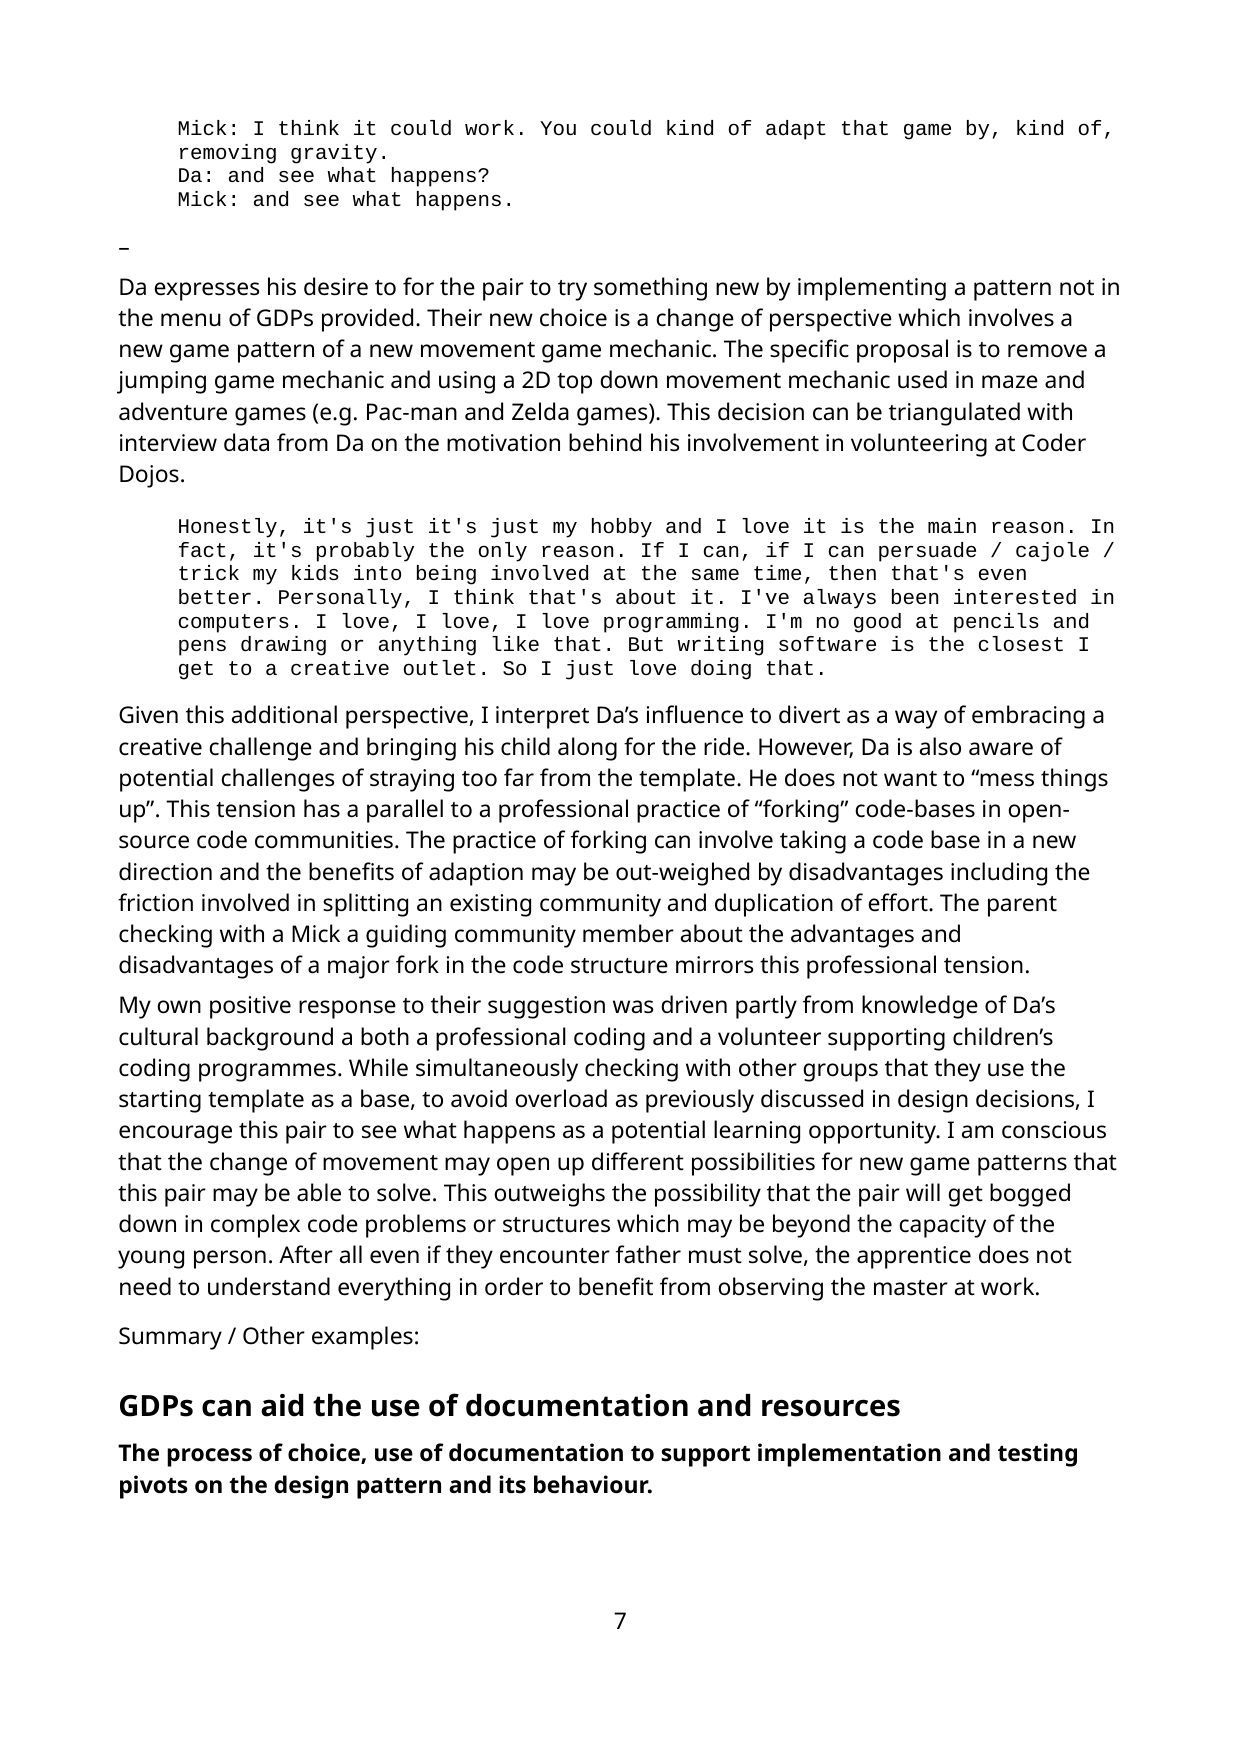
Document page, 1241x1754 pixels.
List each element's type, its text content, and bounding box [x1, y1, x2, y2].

text Da: and see what happens? [177, 165, 1122, 189]
text – [118, 230, 1122, 262]
text Summary / Other examples: [118, 1320, 1122, 1351]
subtitle GDPs can aid the use of documentation and resources [118, 1385, 1122, 1425]
text Mick: I think it could work. You could kind of adapt that game by, kind of, removing gravity. [177, 118, 1122, 165]
text Da expresses his desire to for the pair to try something new by implementing a pattern not in the menu of GDPs provided. Their new choice is a change of perspective which involves a new game pattern of a new movement game mechanic. The specific proposal is to remove a jumping game mechanic and using a 2D top down movement mechanic used in maze and adventure games (e.g. Pac-man and Zelda games). This decision can be triangulated with interview data from Da on the motivation behind his involvement in volunteering at Coder Dojos. [118, 271, 1122, 489]
text My own positive response to their suggestion was driven partly from knowledge of Da’s cultural background a both a professional coding and a volunteer supporting children’s coding programmes. While simultaneously checking with other groups that they use the starting template as a base, to avoid overload as previously discussed in design decisions, I encourage this pair to see what happens as a potential learning opportunity. I am conscious that the change of movement may open up different possibilities for new game patterns that this pair may be able to solve. This outweighs the possibility that the pair will get bogged down in complex code problems or structures which may be beyond the capacity of the young person. After all even if they encounter father must solve, the apprentice does not need to understand everything in order to benefit from observing the master at work. [118, 989, 1122, 1302]
text Mick: and see what happens. [177, 189, 1122, 213]
text Given this additional perspective, I interpret Da’s influence to divert as a way of embracing a creative challenge and bringing his child along for the ride. However, Da is also aware of potential challenges of straying too far from the template. He does not want to “mess things up”. This tension has a parallel to a professional practice of “forking” code-bases in open-source code communities. The practice of forking can involve taking a code base in a new direction and the benefits of adaption may be out-weighed by disadvantages including the friction involved in splitting an existing community and duplication of effort. The parent checking with a Mick a guiding community member about the advantages and disadvantages of a major fork in the code structure mirrors this professional tension. [118, 699, 1122, 981]
text The process of choice, use of documentation to support implementation and testing pivots on the design pattern and its behaviour. [118, 1437, 1122, 1500]
text Honestly, it's just it's just my hobby and I love it is the main reason. In fact, it's probably the only reason. If I can, if I can persuade / cajole / trick my kids into being involved at the same time, then that's even better. Personally, I think that's about it. I've always been interested in computers. I love, I love, I love programming. I'm no good at pencils and pens drawing or anything like that. But writing software is the closest I get to a creative outlet. So I just love doing that. [177, 516, 1122, 682]
